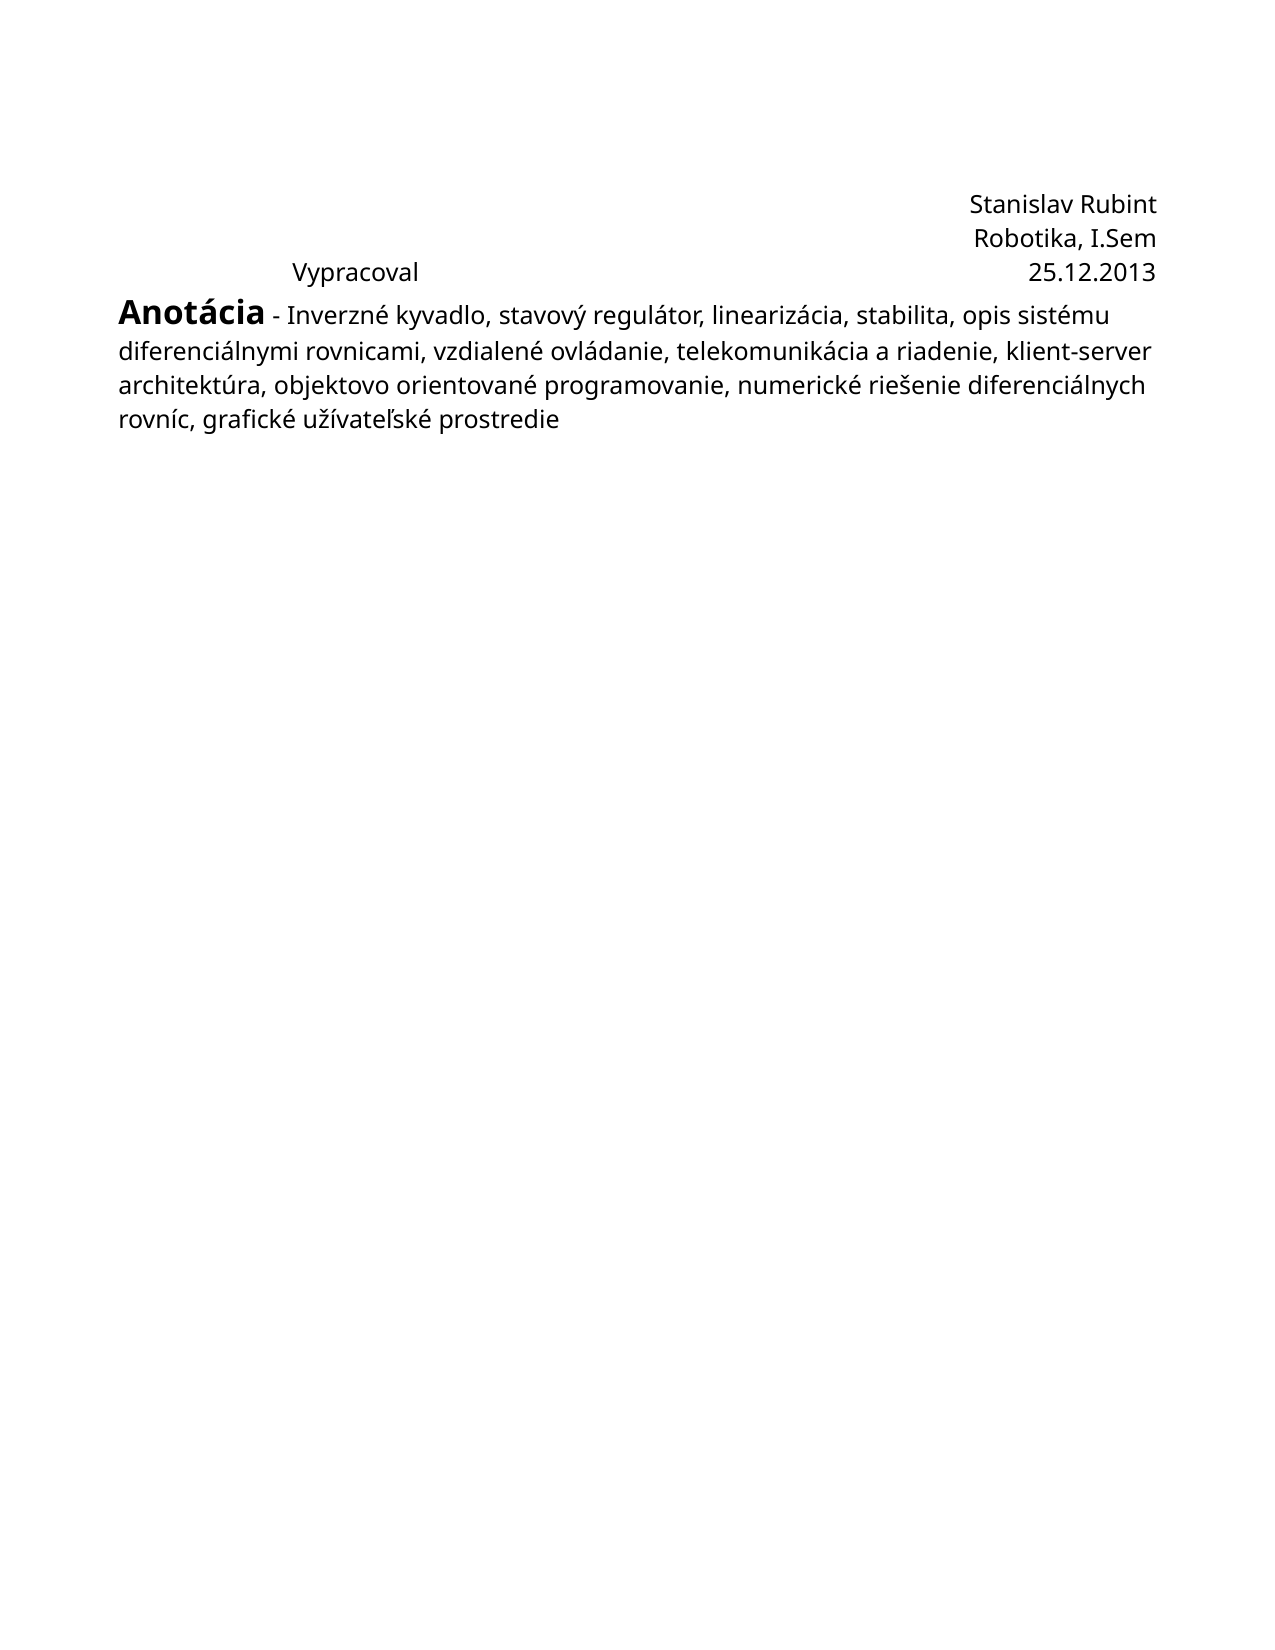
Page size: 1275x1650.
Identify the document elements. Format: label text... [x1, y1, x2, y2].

text Robotika, I.Sem [118, 220, 1157, 254]
text Anotácia - Inverzné kyvadlo, stavový regulátor, linearizácia, stabilita, opis sistému diferenciálnymi rovnicami, vzdialené ovládanie, telekomunikácia a riadenie, klient-server architektúra, objektovo orientované programovanie, numerické riešenie diferenciálnych rovníc, grafické užívateľské prostredie [118, 288, 1157, 436]
text Vypracoval 25.12.2013 [118, 254, 1157, 288]
text Stanislav Rubint [118, 186, 1157, 220]
